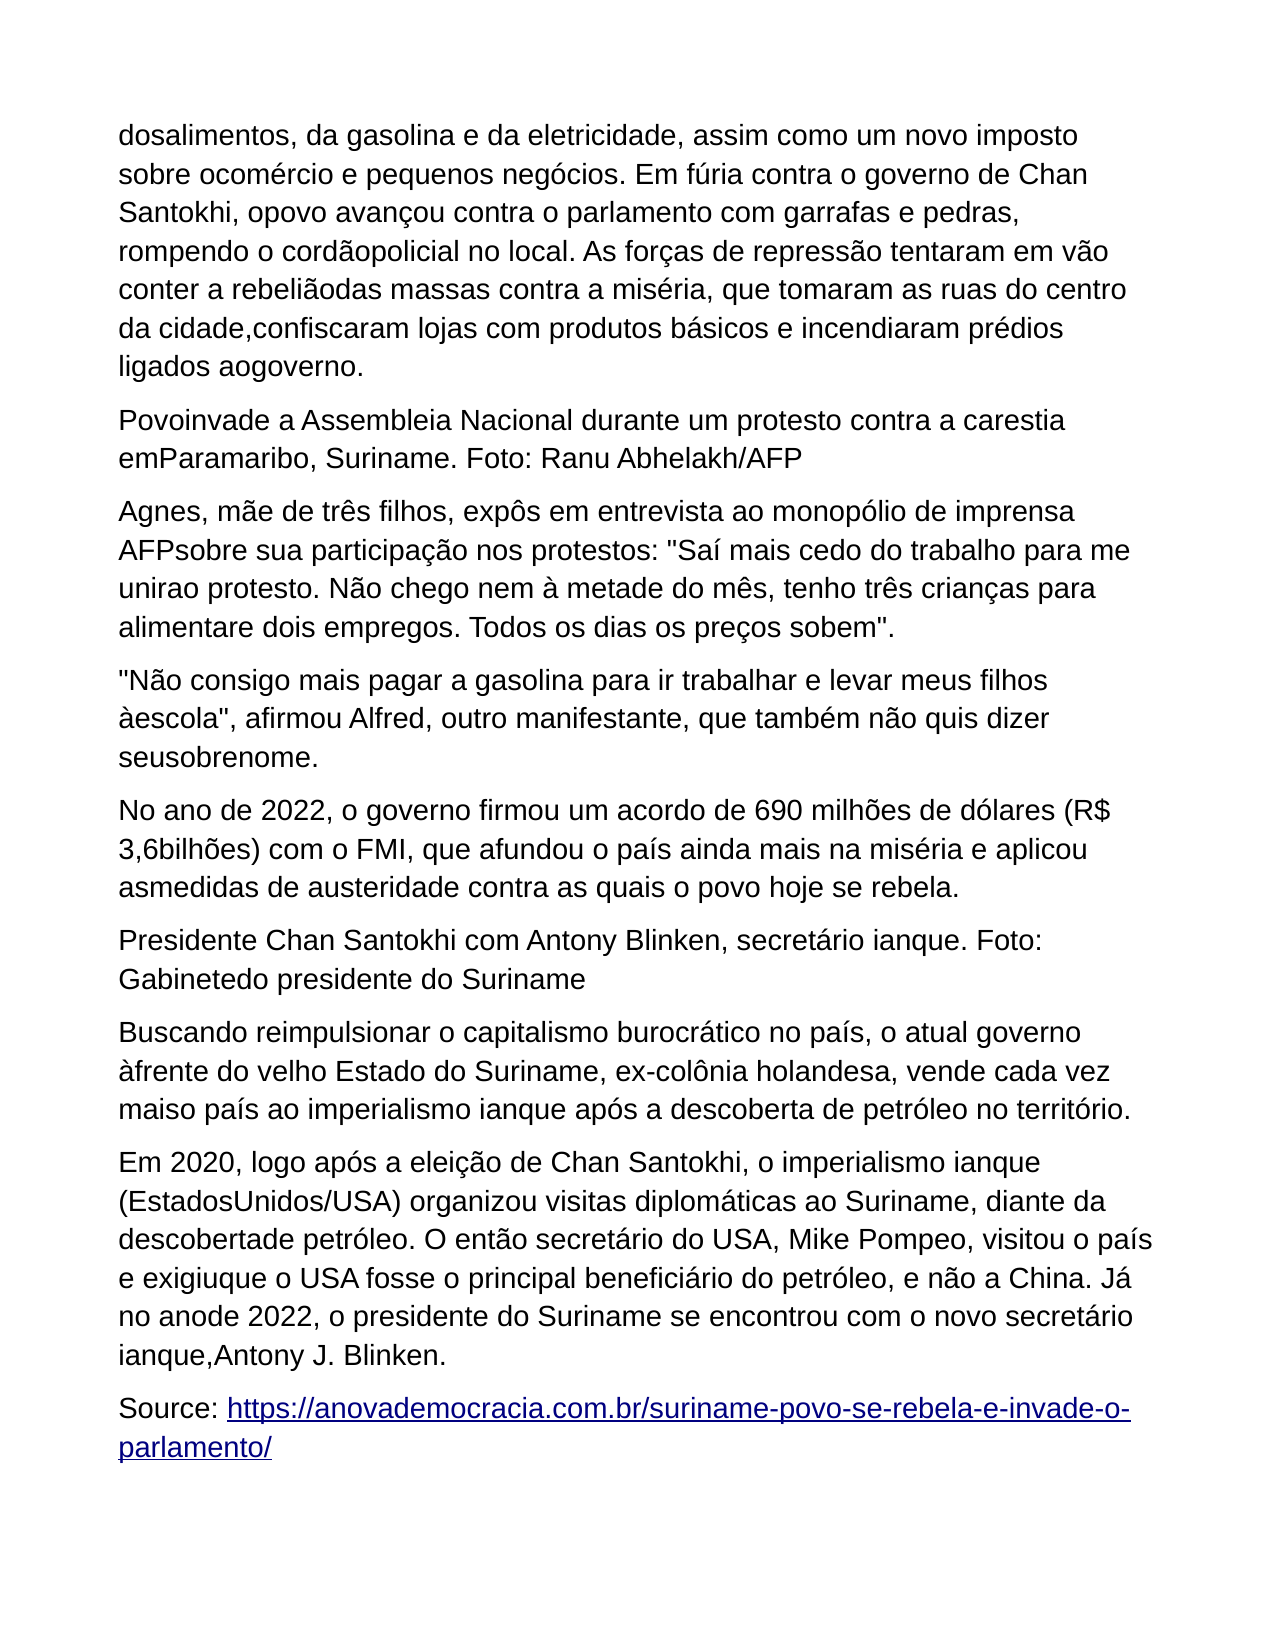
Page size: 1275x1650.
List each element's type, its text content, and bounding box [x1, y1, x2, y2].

text Source: https://anovademocracia.com.br/suriname-povo-se-rebela-e-invade-o-parlamento/ [118, 1391, 1157, 1463]
text Buscando reimpulsionar o capitalismo burocrático no país, o atual governo àfrente do velho Estado do Suriname, ex-colônia holandesa, vende cada vez maiso país ao imperialismo ianque após a descoberta de petróleo no território. [118, 1015, 1157, 1126]
text dosalimentos, da gasolina e da eletricidade, assim como um novo imposto sobre ocomércio e pequenos negócios. Em fúria contra o governo de Chan Santokhi, opovo avançou contra o parlamento com garrafas e pedras, rompendo o cordãopolicial no local. As forças de repressão tentaram em vão conter a rebeliãodas massas contra a miséria, que tomaram as ruas do centro da cidade,confiscaram lojas com produtos básicos e incendiaram prédios ligados aogoverno. [118, 118, 1157, 383]
text Em 2020, logo após a eleição de Chan Santokhi, o imperialismo ianque (EstadosUnidos/USA) organizou visitas diplomáticas ao Suriname, diante da descobertade petróleo. O então secretário do USA, Mike Pompeo, visitou o país e exigiuque o USA fosse o principal beneficiário do petróleo, e não a China. Já no anode 2022, o presidente do Suriname se encontrou com o novo secretário ianque,Antony J. Blinken. [118, 1145, 1157, 1371]
text Presidente Chan Santokhi com Antony Blinken, secretário ianque. Foto: Gabinetedo presidente do Suriname [118, 923, 1157, 995]
text Agnes, mãe de três filhos, expôs em entrevista ao monopólio de imprensa AFPsobre sua participação nos protestos: "Saí mais cedo do trabalho para me unirao protesto. Não chego nem à metade do mês, tenho três crianças para alimentare dois empregos. Todos os dias os preços sobem". [118, 494, 1157, 643]
text "Não consigo mais pagar a gasolina para ir trabalhar e levar meus filhos àescola", afirmou Alfred, outro manifestante, que também não quis dizer seusobrenome. [118, 663, 1157, 773]
text No ano de 2022, o governo firmou um acordo de 690 milhões de dólares (R$ 3,6bilhões) com o FMI, que afundou o país ainda mais na miséria e aplicou asmedidas de austeridade contra as quais o povo hoje se rebela. [118, 793, 1157, 904]
text Povoinvade a Assembleia Nacional durante um protesto contra a carestia emParamaribo, Suriname. Foto: Ranu Abhelakh/AFP [118, 402, 1157, 474]
